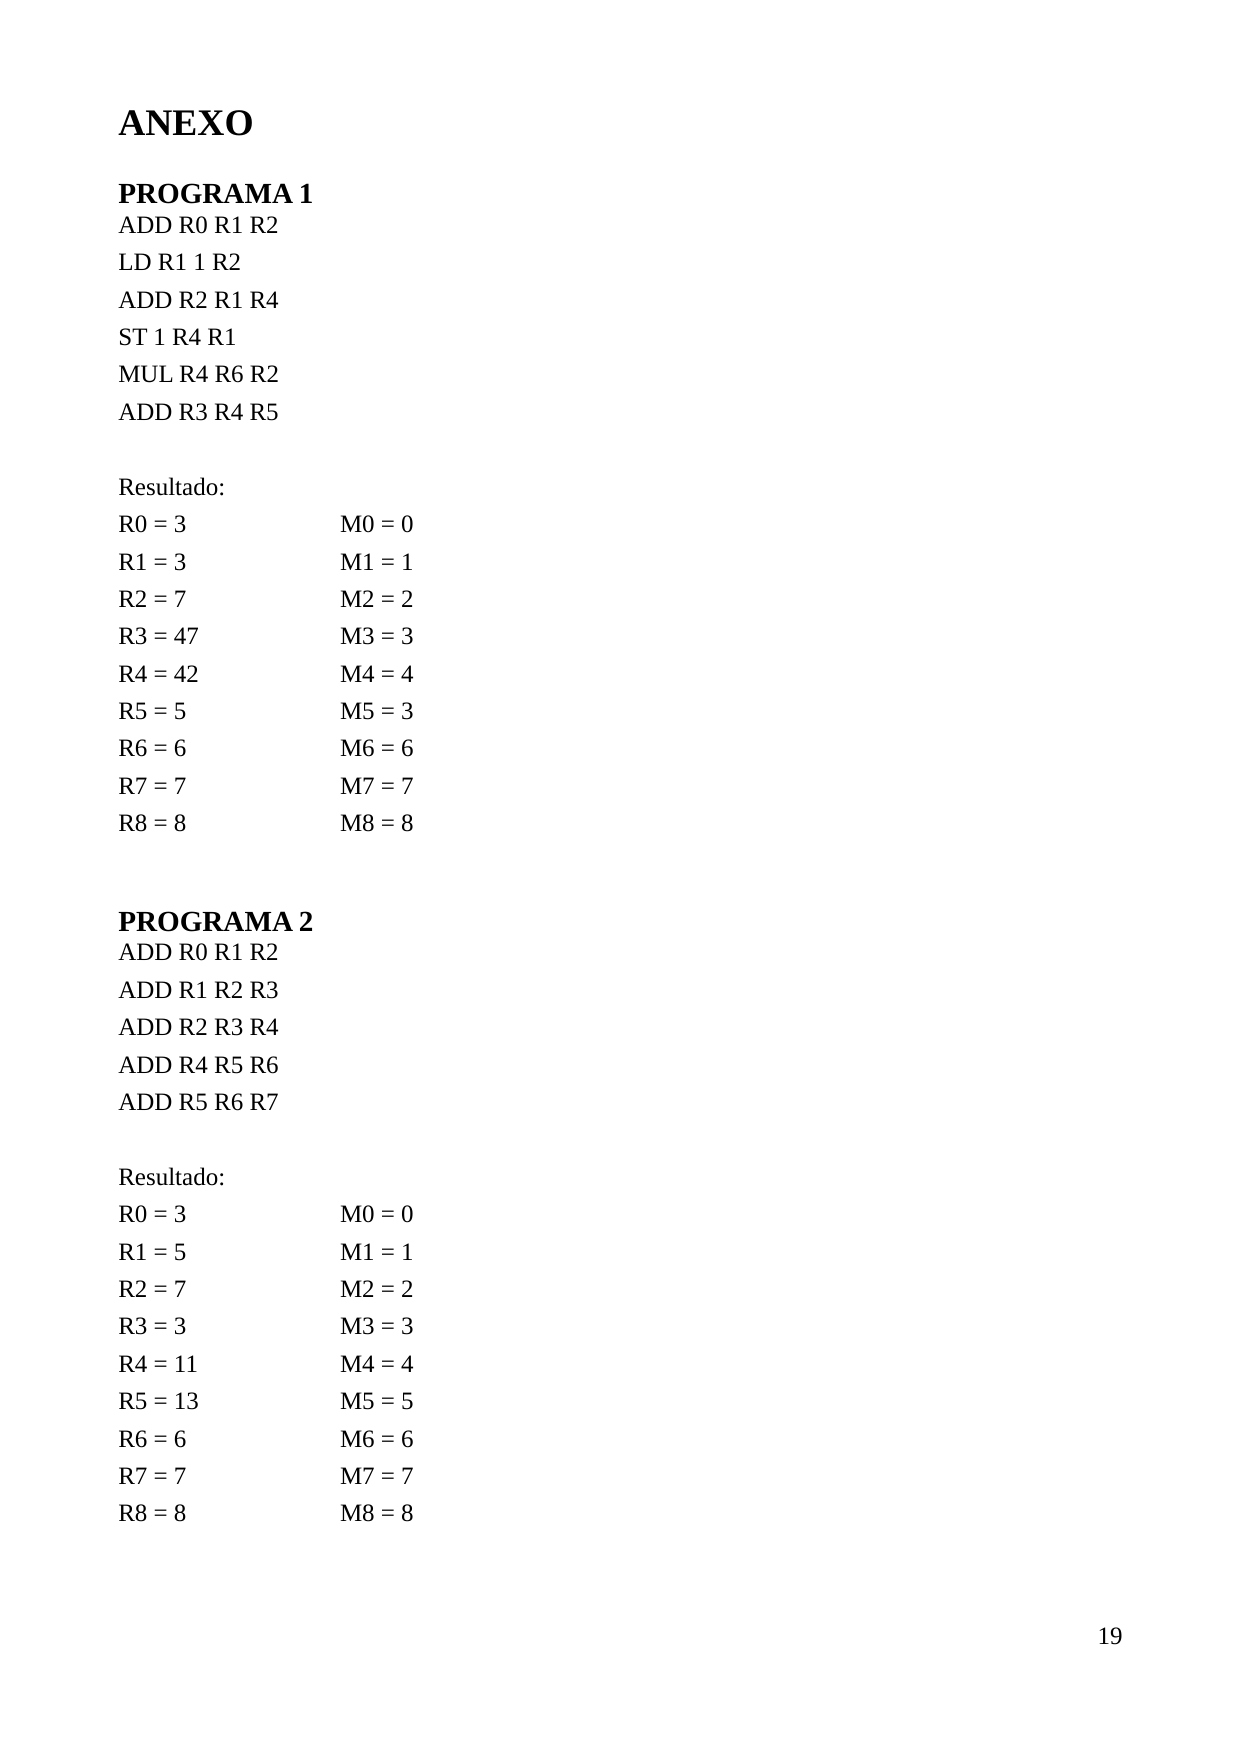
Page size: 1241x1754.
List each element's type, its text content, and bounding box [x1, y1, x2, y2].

text ADD R4 R5 R6 [118, 1050, 1122, 1078]
text R3 = 47 M3 = 3 [118, 621, 1122, 650]
text ADD R0 R1 R2 [118, 210, 1122, 239]
text R7 = 7 M7 = 7 [118, 1461, 1122, 1490]
text ADD R3 R4 R5 [118, 397, 1122, 426]
text R1 = 5 M1 = 1 [118, 1237, 1122, 1265]
text Resultado: [118, 1162, 1122, 1191]
text R8 = 8 M8 = 8 [118, 808, 1122, 837]
text R0 = 3 M0 = 0 [118, 509, 1122, 538]
text R7 = 7 M7 = 7 [118, 771, 1122, 800]
text ADD R0 R1 R2 [118, 937, 1122, 966]
text R1 = 3 M1 = 1 [118, 547, 1122, 575]
text R2 = 7 M2 = 2 [118, 584, 1122, 613]
text R6 = 6 M6 = 6 [118, 733, 1122, 762]
text Resultado: [118, 472, 1122, 501]
text R4 = 11 M4 = 4 [118, 1349, 1122, 1378]
text ST 1 R4 R1 [118, 322, 1122, 351]
text R4 = 42 M4 = 4 [118, 659, 1122, 687]
text MUL R4 R6 R2 [118, 359, 1122, 388]
text ADD R2 R1 R4 [118, 285, 1122, 313]
text R5 = 13 M5 = 5 [118, 1386, 1122, 1415]
text R0 = 3 M0 = 0 [118, 1199, 1122, 1228]
text R6 = 6 M6 = 6 [118, 1424, 1122, 1452]
text LD R1 1 R2 [118, 247, 1122, 276]
text R8 = 8 M8 = 8 [118, 1498, 1122, 1527]
text R3 = 3 M3 = 3 [118, 1311, 1122, 1340]
text R2 = 7 M2 = 2 [118, 1274, 1122, 1303]
subtitle PROGRAMA 1 [118, 176, 1122, 210]
text ADD R2 R3 R4 [118, 1012, 1122, 1041]
subtitle PROGRAMA 2 [118, 904, 1122, 937]
text ADD R5 R6 R7 [118, 1087, 1122, 1116]
text R5 = 5 M5 = 3 [118, 696, 1122, 725]
text ADD R1 R2 R3 [118, 975, 1122, 1004]
subtitle ANEXO [118, 100, 1122, 143]
